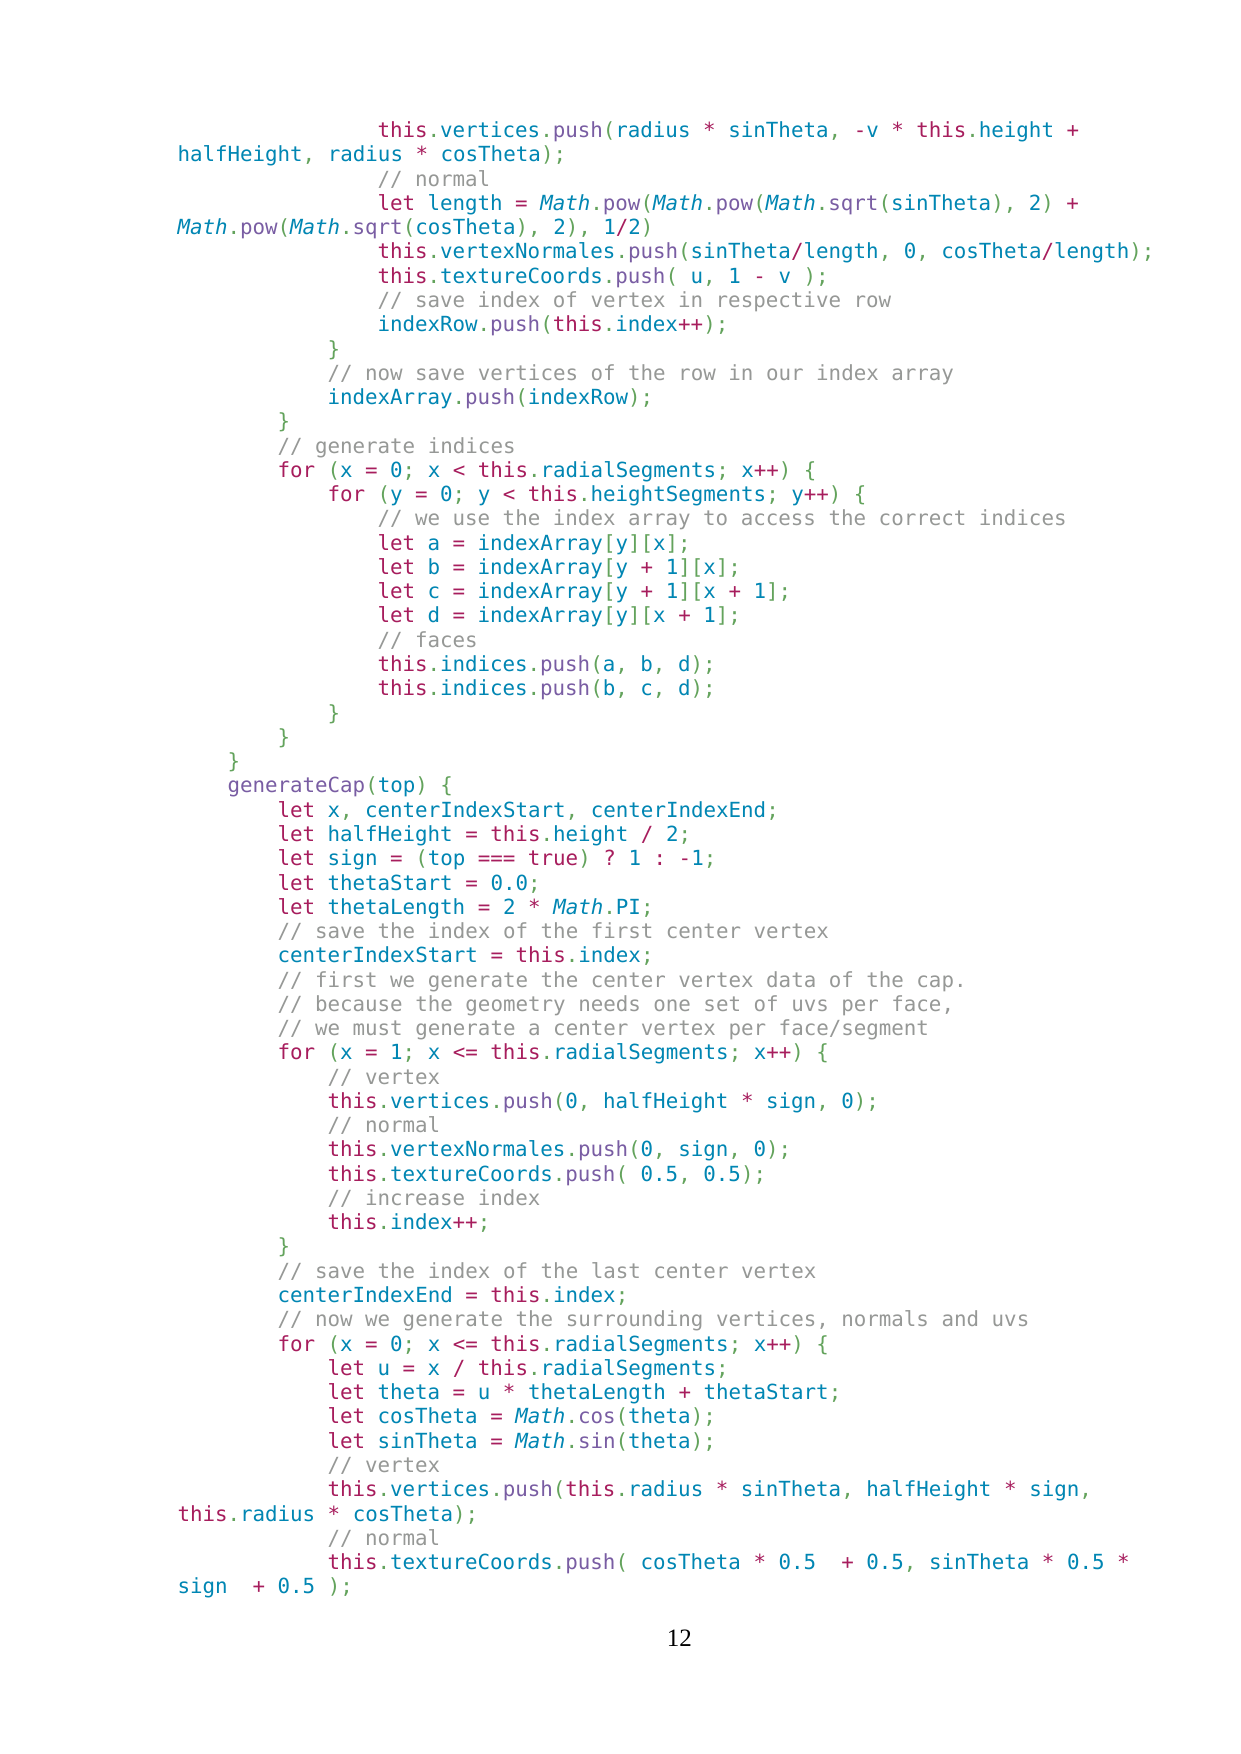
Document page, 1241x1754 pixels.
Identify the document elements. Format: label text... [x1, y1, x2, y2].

text let b = indexArray[y + 1][x]; [177, 555, 1181, 579]
text // save the index of the last center vertex [177, 1259, 1181, 1283]
text // normal [177, 167, 1181, 191]
text // increase index [177, 1186, 1181, 1210]
text // save index of vertex in respective row [177, 288, 1181, 312]
text // now save vertices of the row in our index array [177, 361, 1181, 385]
text this.indices.push(a, b, d); [177, 652, 1181, 676]
text // vertex [177, 1065, 1181, 1089]
text } [177, 337, 1181, 361]
text for (x = 0; x <= this.radialSegments; x++) { [177, 1332, 1181, 1356]
text // vertex [177, 1453, 1181, 1477]
text this.vertices.push(0, halfHeight * sign, 0); [177, 1089, 1181, 1113]
text let length = Math.pow(Math.pow(Math.sqrt(sinTheta), 2) + Math.pow(Math.sqrt(cosTheta), 2), 1/2) [177, 191, 1181, 239]
text } [177, 409, 1181, 434]
text } [177, 725, 1181, 749]
text // we use the index array to access the correct indices [177, 506, 1181, 531]
text let sinTheta = Math.sin(theta); [177, 1429, 1181, 1453]
text let c = indexArray[y + 1][x + 1]; [177, 579, 1181, 603]
text this.vertexNormales.push(0, sign, 0); [177, 1137, 1181, 1162]
text indexArray.push(indexRow); [177, 385, 1181, 409]
text this.textureCoords.push( cosTheta * 0.5 + 0.5, sinTheta * 0.5 * sign + 0.5 ); [177, 1550, 1181, 1599]
text // normal [177, 1526, 1181, 1550]
text let u = x / this.radialSegments; [177, 1356, 1181, 1380]
text // normal [177, 1113, 1181, 1137]
text this.vertexNormales.push(sinTheta/length, 0, cosTheta/length); [177, 239, 1181, 264]
text centerIndexEnd = this.index; [177, 1283, 1181, 1307]
text generateCap(top) { [177, 773, 1181, 798]
text let sign = (top === true) ? 1 : -1; [177, 846, 1181, 871]
text // because the geometry needs one set of uvs per face, [177, 992, 1181, 1016]
text this.index++; [177, 1210, 1181, 1234]
text } [177, 701, 1181, 725]
text this.textureCoords.push( u, 1 - v ); [177, 264, 1181, 288]
text // now we generate the surrounding vertices, normals and uvs [177, 1307, 1181, 1332]
text this.vertices.push(radius * sinTheta, -v * this.height + halfHeight, radius * cosTheta); [177, 118, 1181, 167]
text let theta = u * thetaLength + thetaStart; [177, 1380, 1181, 1404]
text let thetaLength = 2 * Math.PI; [177, 895, 1181, 919]
text centerIndexStart = this.index; [177, 943, 1181, 968]
text for (x = 1; x <= this.radialSegments; x++) { [177, 1040, 1181, 1065]
text // generate indices [177, 434, 1181, 458]
text this.textureCoords.push( 0.5, 0.5); [177, 1162, 1181, 1186]
text } [177, 1234, 1181, 1259]
text let x, centerIndexStart, centerIndexEnd; [177, 798, 1181, 822]
text // faces [177, 628, 1181, 652]
text this.indices.push(b, c, d); [177, 676, 1181, 701]
text let thetaStart = 0.0; [177, 871, 1181, 895]
text let cosTheta = Math.cos(theta); [177, 1404, 1181, 1429]
text // we must generate a center vertex per face/segment [177, 1016, 1181, 1040]
text this.vertices.push(this.radius * sinTheta, halfHeight * sign, this.radius * cosTheta); [177, 1477, 1181, 1526]
text let a = indexArray[y][x]; [177, 531, 1181, 555]
text let halfHeight = this.height / 2; [177, 822, 1181, 846]
text for (x = 0; x < this.radialSegments; x++) { [177, 458, 1181, 482]
text // save the index of the first center vertex [177, 919, 1181, 943]
text for (y = 0; y < this.heightSegments; y++) { [177, 482, 1181, 506]
text indexRow.push(this.index++); [177, 312, 1181, 337]
text let d = indexArray[y][x + 1]; [177, 603, 1181, 628]
text } [177, 749, 1181, 773]
text // first we generate the center vertex data of the cap. [177, 968, 1181, 992]
